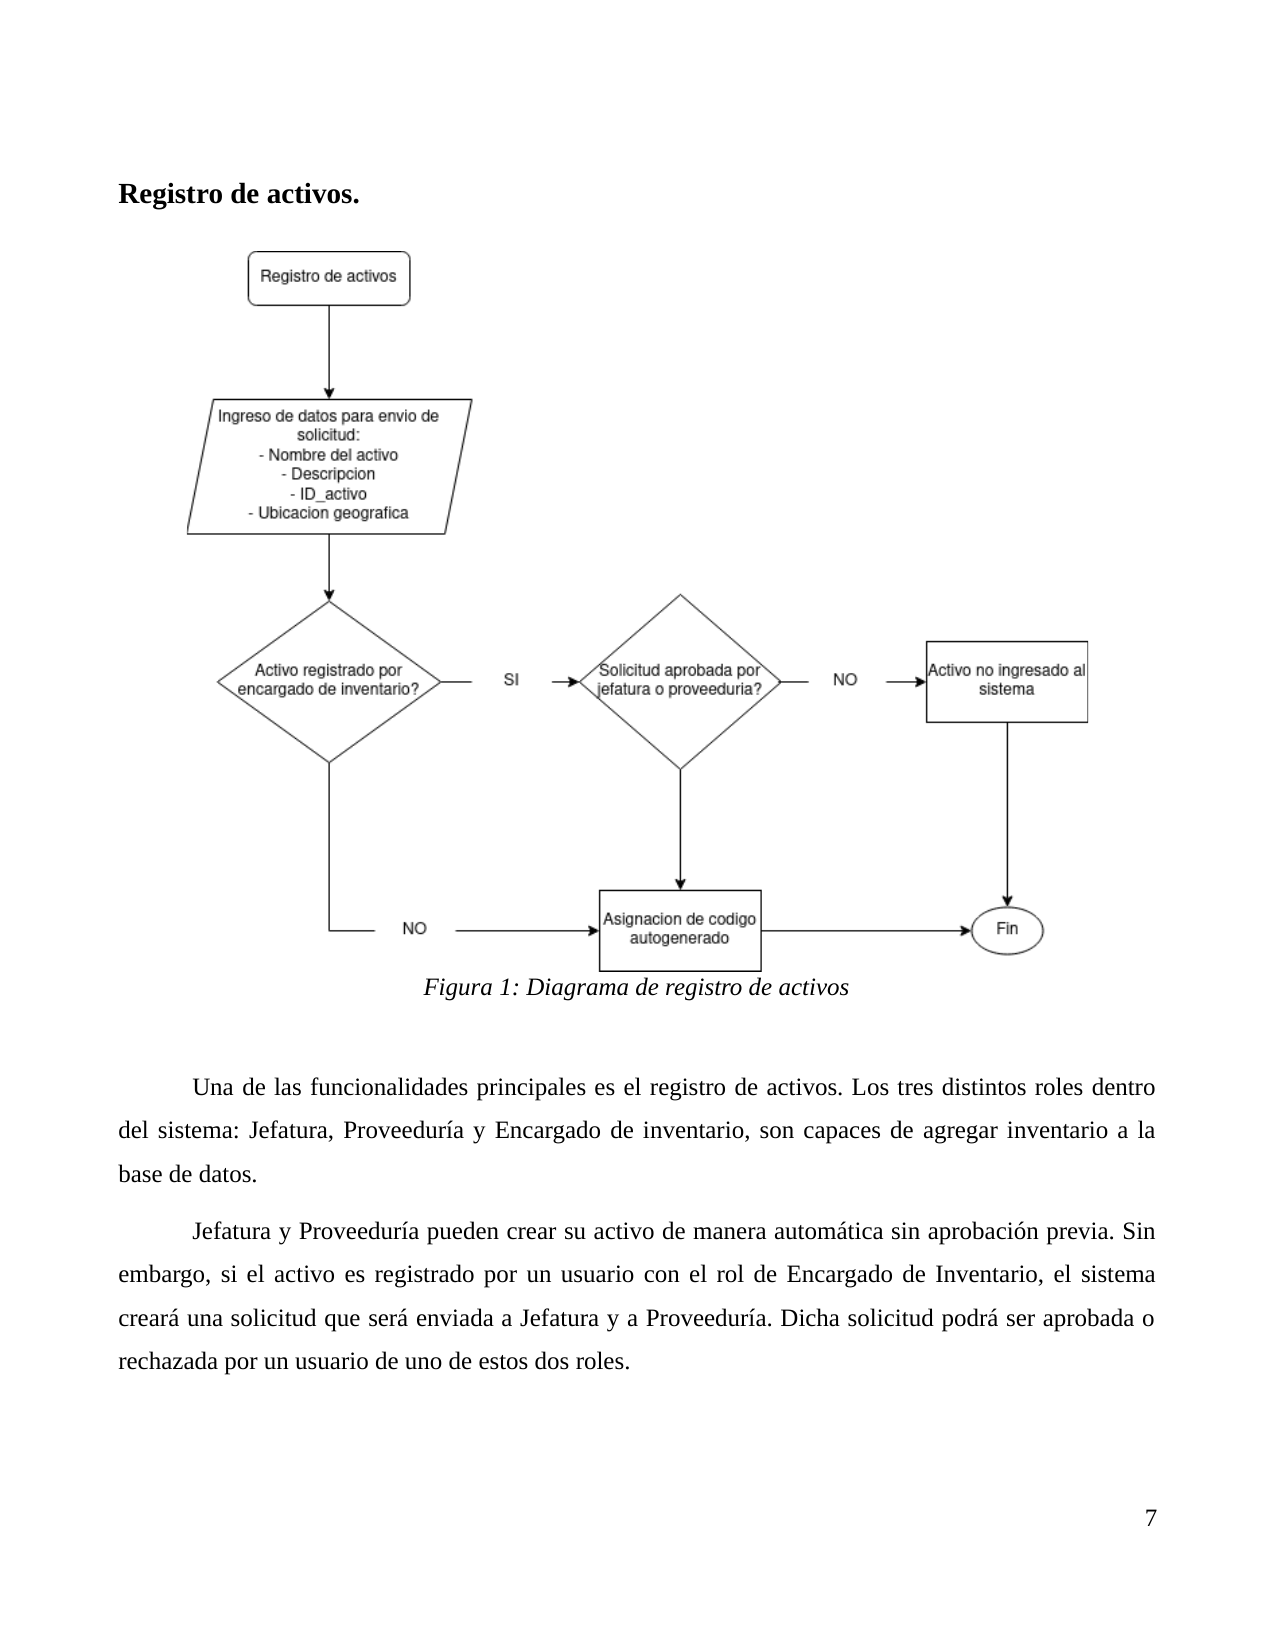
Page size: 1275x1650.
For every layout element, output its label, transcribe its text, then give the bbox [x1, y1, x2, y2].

text Una de las funcionalidades principales es el registro de activos. Los tres distintos roles dentro del sistema: Jefatura, Proveeduría y Encargado de inventario, son capaces de agregar inventario a la base de datos. [118, 1072, 1157, 1187]
text Jefatura y Proveeduría pueden crear su activo de manera automática sin aprobación previa. Sin embargo, si el activo es registrado por un usuario con el rol de Encargado de Inventario, el sistema creará una solicitud que será enviada a Jefatura y a Proveeduría. Dicha solicitud podrá ser aprobada o rechazada por un usuario de uno de estos dos roles. [118, 1216, 1157, 1374]
text Figura 1: Diagrama de registro de activos [187, 972, 1088, 1000]
subtitle Registro de activos. [118, 176, 1157, 210]
picture [186, 251, 1089, 972]
